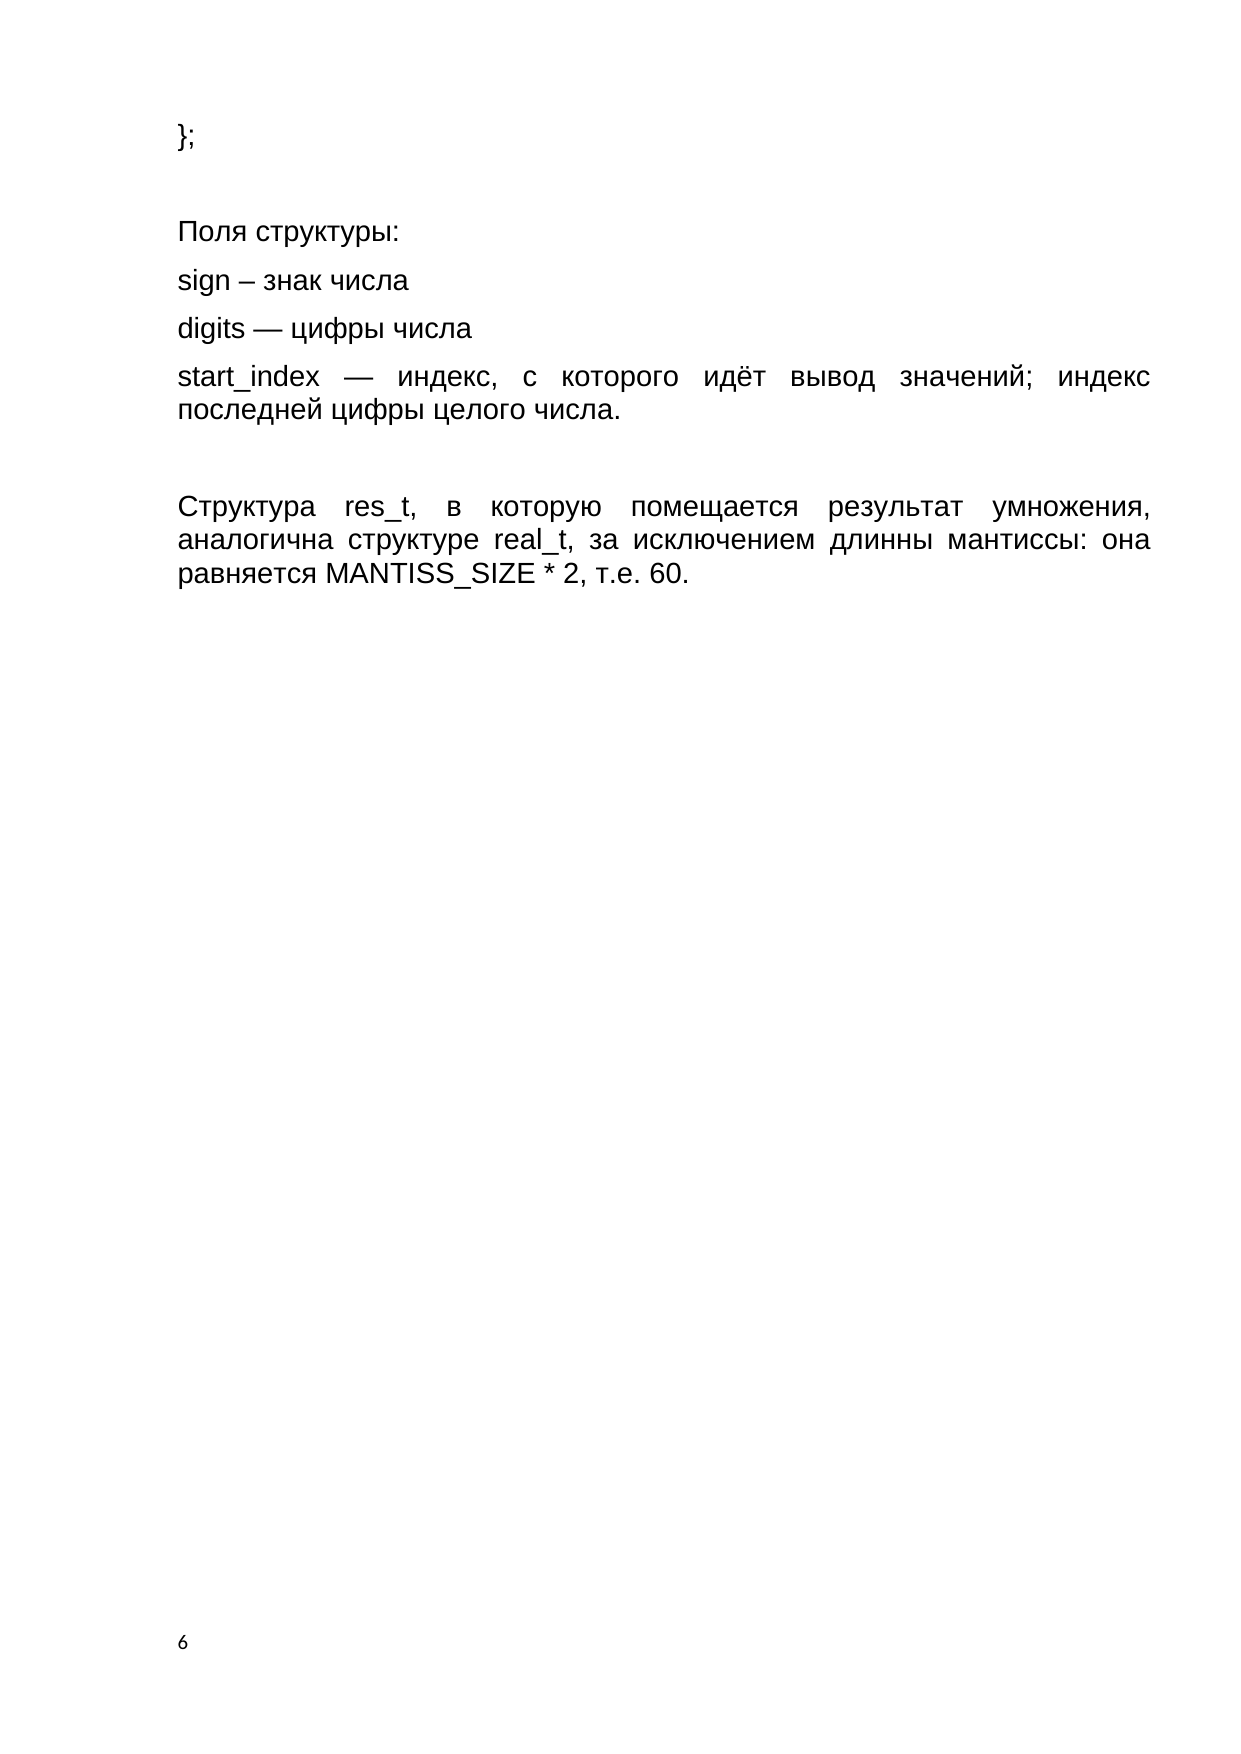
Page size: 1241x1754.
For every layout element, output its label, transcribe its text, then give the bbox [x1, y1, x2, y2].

text digits — цифры числа [177, 311, 1152, 344]
text Структура res_t, в которую помещается результат умножения, аналогична структуре real_t, за исключением длинны мантиссы: она равняется MANTISS_SIZE * 2, т.е. 60. [177, 488, 1152, 589]
text sign – знак числа [177, 262, 1152, 296]
text }; [177, 118, 1152, 152]
text Поля структуры: [177, 214, 1152, 248]
text start_index — индекс, с которого идёт вывод значений; индекс последней цифры целого числа. [177, 359, 1152, 426]
